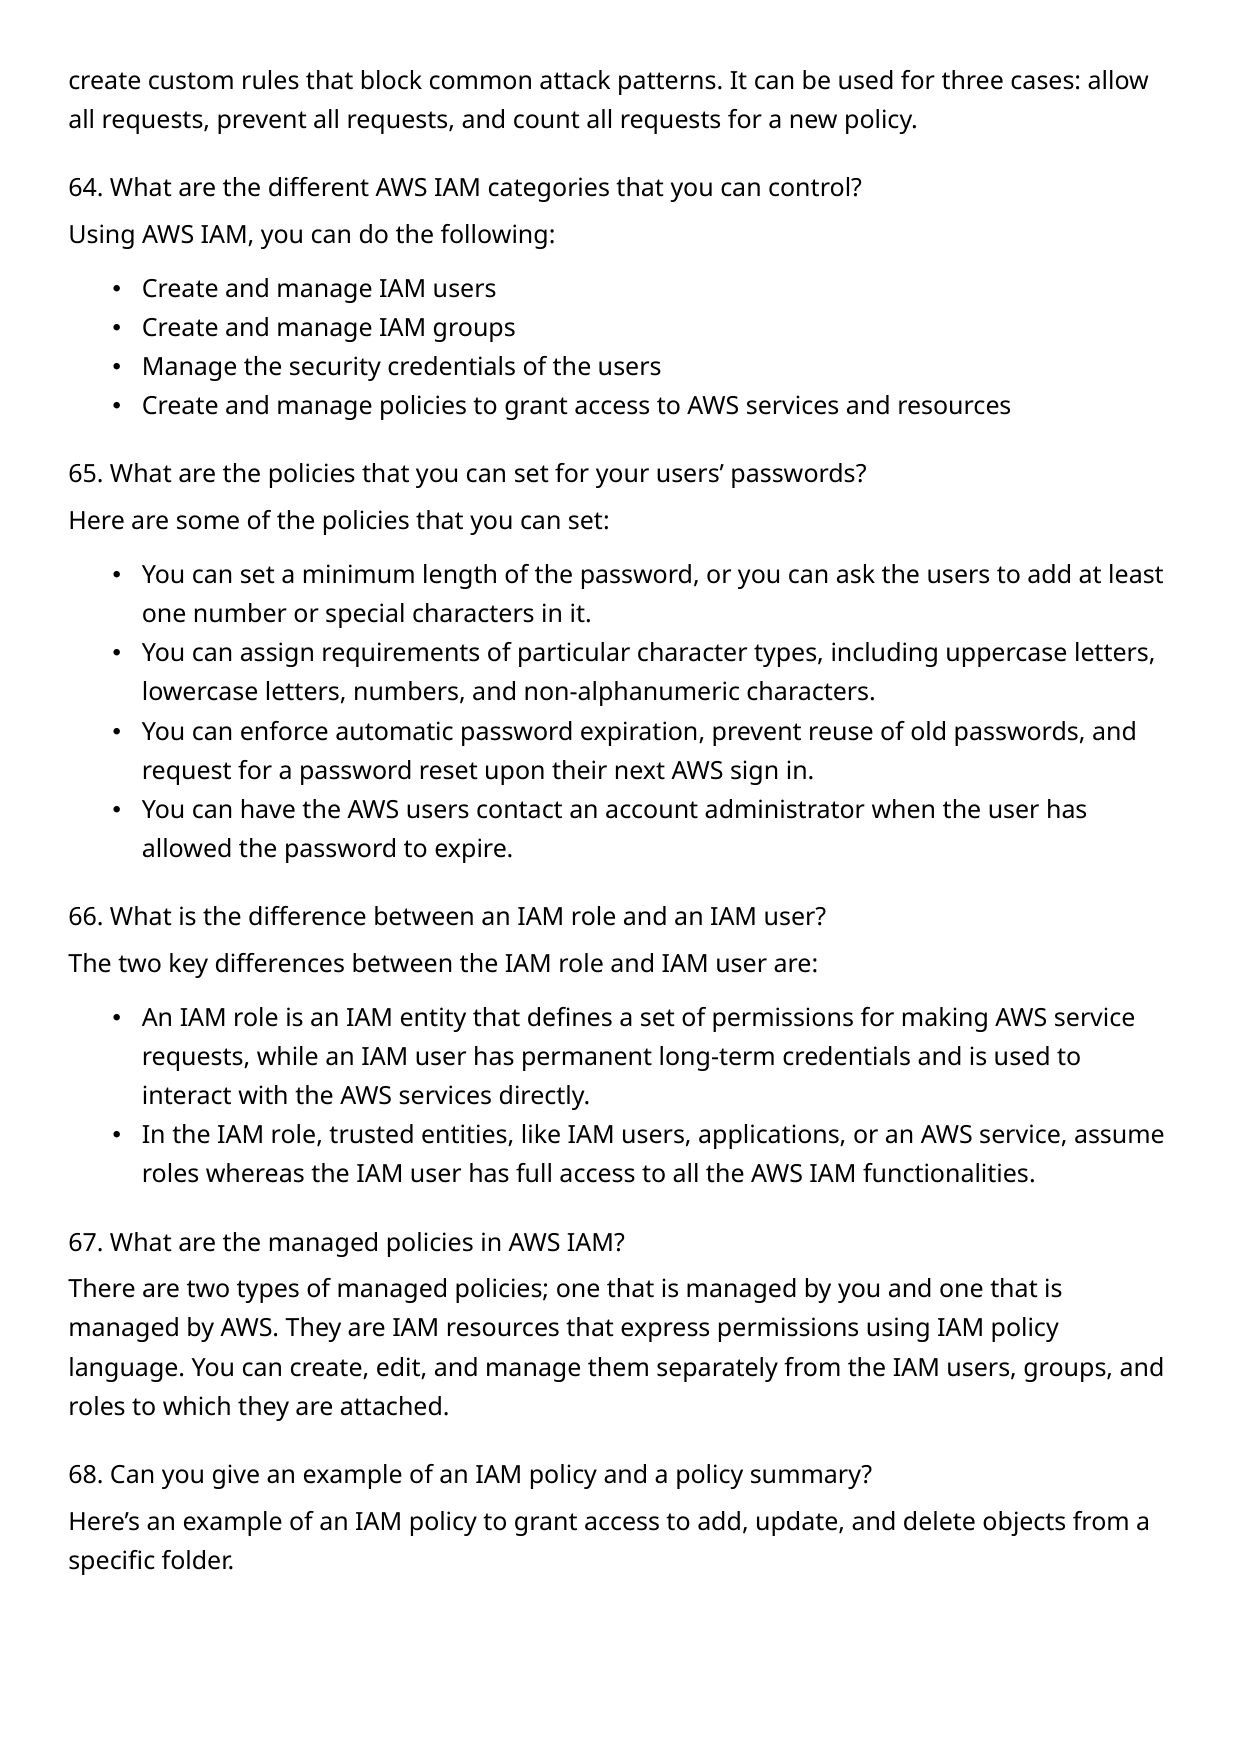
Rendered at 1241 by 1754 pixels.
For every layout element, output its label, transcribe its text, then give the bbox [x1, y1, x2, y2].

list Create and manage IAM users [112, 270, 1173, 304]
list You can enforce automatic password expiration, prevent reuse of old passwords, and request for a password reset upon their next AWS sign in. [112, 713, 1173, 786]
text Here’s an example of an IAM policy to grant access to add, update, and delete objects from a specific folder. [68, 1503, 1173, 1576]
text The two key differences between the IAM role and IAM user are: [68, 946, 1173, 979]
list You can have the AWS users contact an account administrator when the user has allowed the password to expire. [112, 791, 1173, 865]
list An IAM role is an IAM entity that defines a set of permissions for making AWS service requests, while an IAM user has permanent long-term credentials and is used to interact with the AWS services directly. [112, 999, 1173, 1112]
list You can set a minimum length of the password, or you can ask the users to add at least one number or special characters in it. [112, 556, 1173, 630]
list Create and manage IAM groups [112, 309, 1173, 343]
list Manage the security credentials of the users [112, 349, 1173, 383]
subtitle 64. What are the different AWS IAM categories that you can control? [68, 170, 1173, 204]
subtitle 65. What are the policies that you can set for your users’ passwords? [68, 456, 1173, 490]
subtitle 68. Can you give an example of an IAM policy and a policy summary? [68, 1457, 1173, 1491]
text Here are some of the policies that you can set: [68, 503, 1173, 537]
list You can assign requirements of particular character types, including uppercase letters, lowercase letters, numbers, and non-alphanumeric characters. [112, 635, 1173, 708]
text There are two types of managed policies; one that is managed by you and one that is managed by AWS. They are IAM resources that express permissions using IAM policy language. You can create, edit, and manage them separately from the IAM users, groups, and roles to which they are attached. [68, 1271, 1173, 1422]
list Create and manage policies to grant access to AWS services and resources [112, 388, 1173, 422]
subtitle 67. What are the managed policies in AWS IAM? [68, 1224, 1173, 1258]
text create custom rules that block common attack patterns. It can be used for three cases: allow all requests, prevent all requests, and count all requests for a new policy. [68, 62, 1173, 136]
text Using AWS IAM, you can do the following: [68, 217, 1173, 251]
subtitle 66. What is the difference between an IAM role and an IAM user? [68, 899, 1173, 933]
list In the IAM role, trusted entities, like IAM users, applications, or an AWS service, assume roles whereas the IAM user has full access to all the AWS IAM functionalities. [112, 1117, 1173, 1190]
